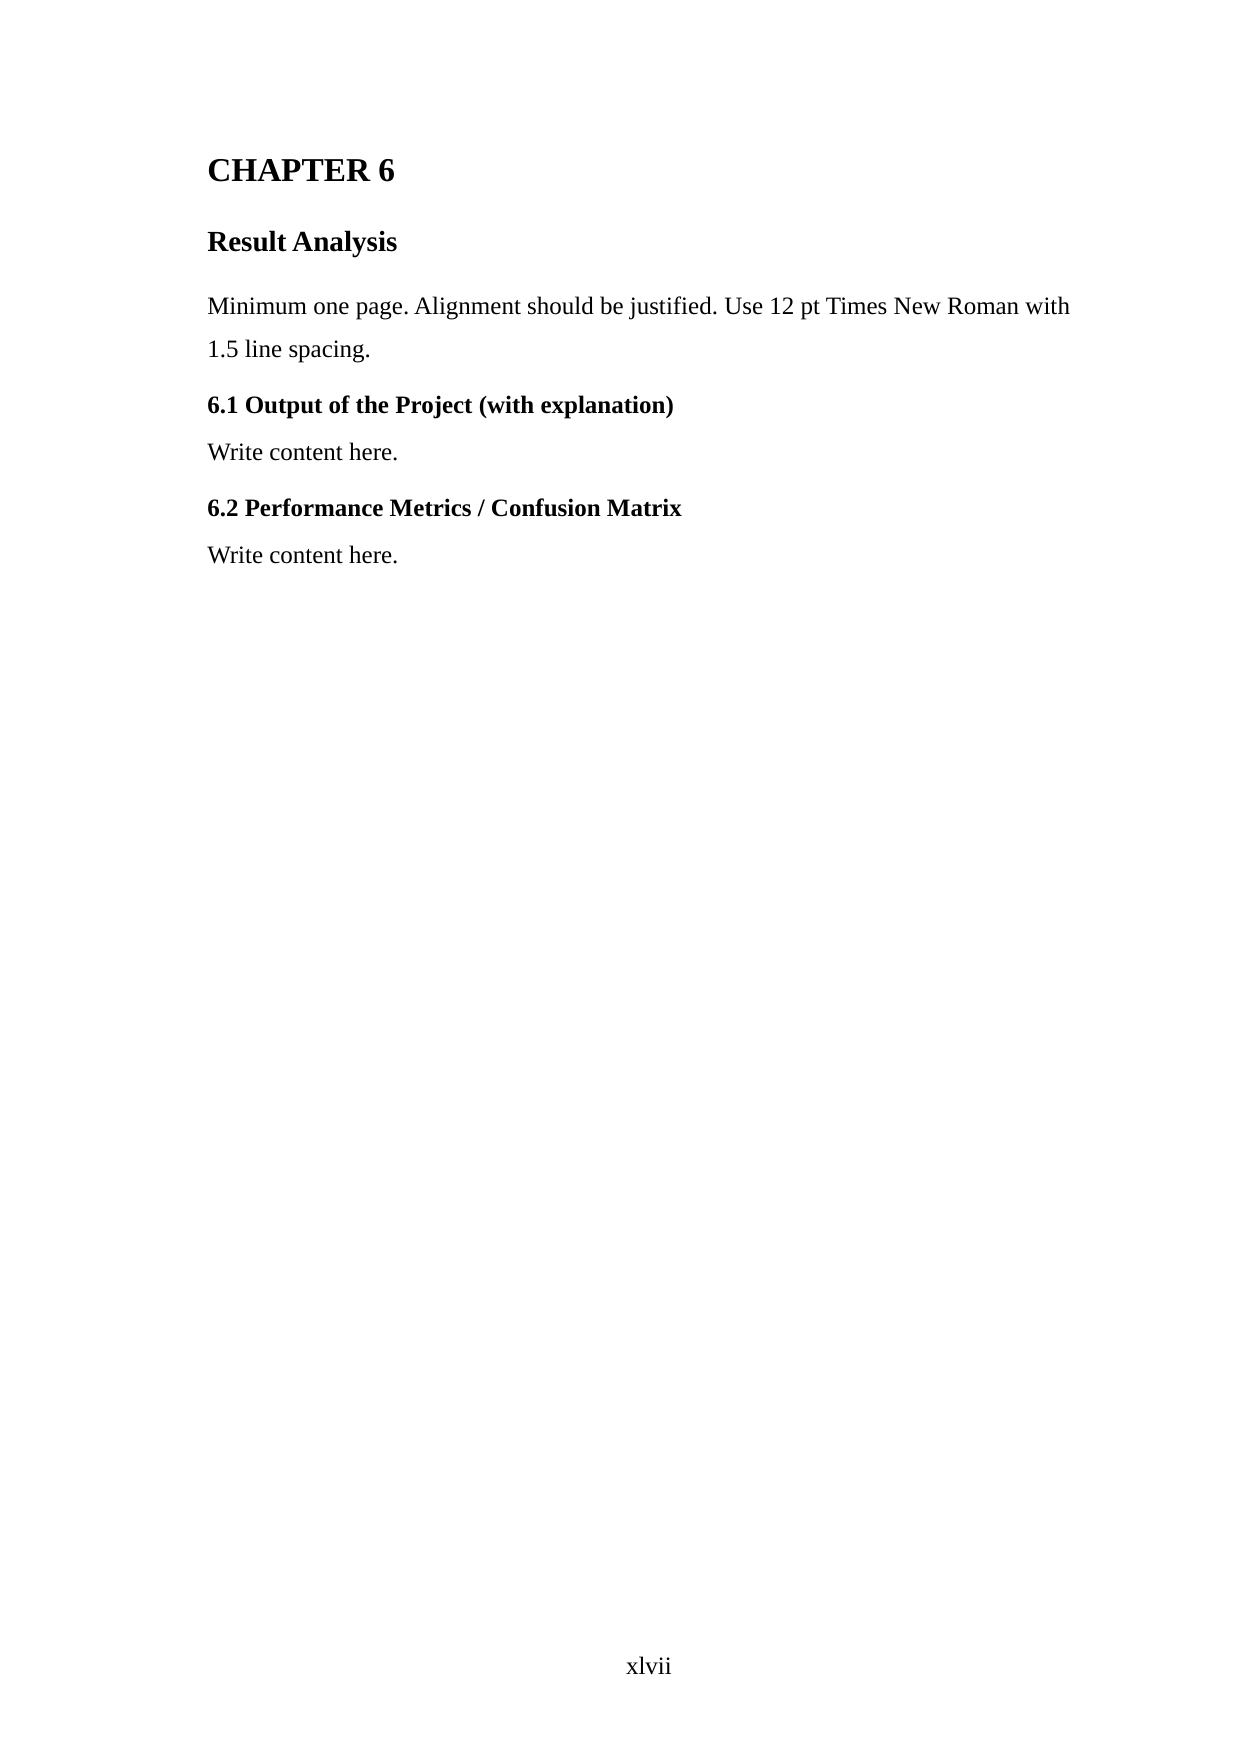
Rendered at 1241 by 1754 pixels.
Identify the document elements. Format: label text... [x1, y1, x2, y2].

text Write content here. [207, 437, 1091, 466]
text CHAPTER 6 [207, 150, 1091, 188]
text 6.1 Output of the Project (with explanation) [207, 390, 1091, 419]
text Write content here. [207, 540, 1091, 569]
text 6.2 Performance Metrics / Confusion Matrix [207, 493, 1091, 522]
text Result Analysis [207, 224, 1091, 258]
text Minimum one page. Alignment should be justified. Use 12 pt Times New Roman with 1.5 line spacing. [207, 291, 1091, 363]
